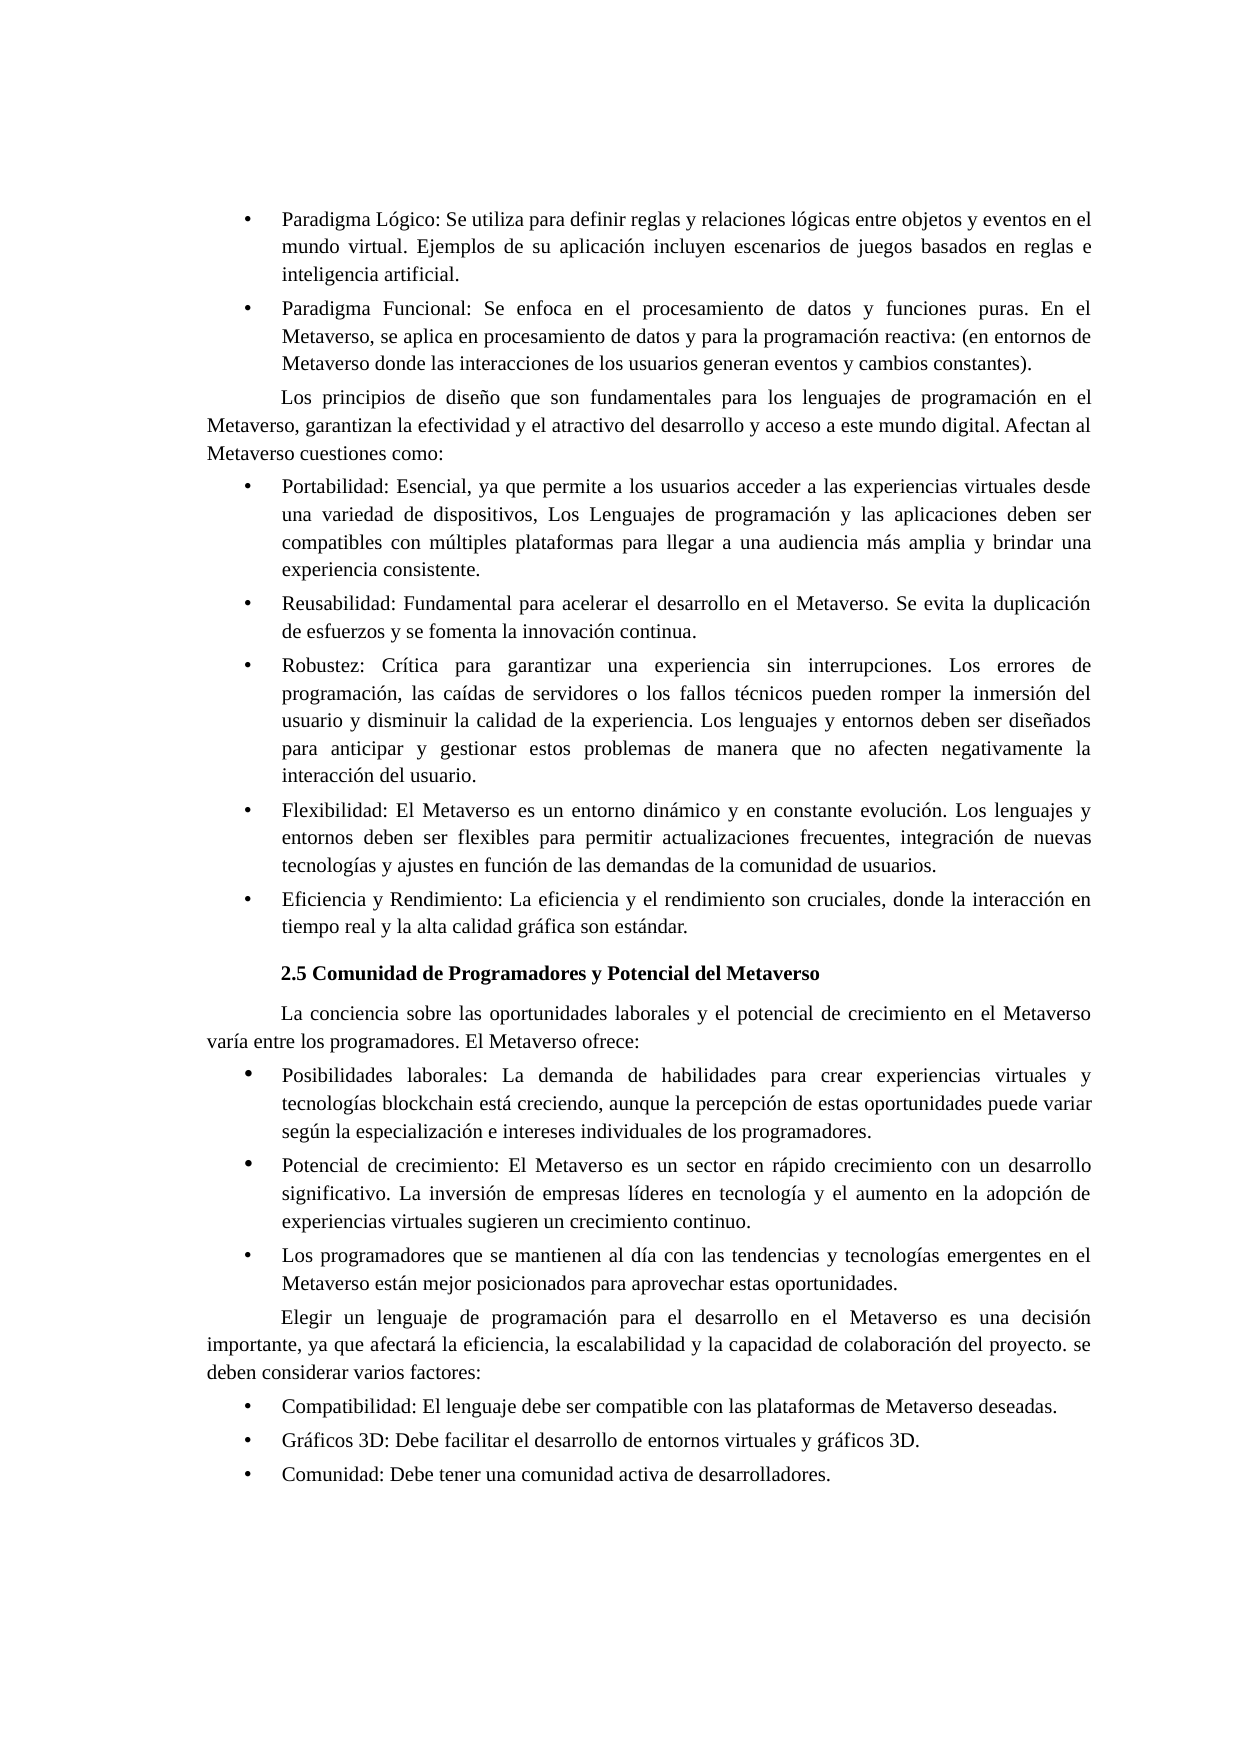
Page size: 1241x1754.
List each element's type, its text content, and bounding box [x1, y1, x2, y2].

list Los programadores que se mantienen al día con las tendencias y tecnologías emergentes en el Metaverso están mejor posicionados para aprovechar estas oportunidades. [244, 1243, 1093, 1294]
list Paradigma Lógico: Se utiliza para definir reglas y relaciones lógicas entre objetos y eventos en el mundo virtual. Ejemplos de su aplicación incluyen escenarios de juegos basados en reglas e inteligencia artificial. [244, 207, 1093, 286]
list Comunidad: Debe tener una comunidad activa de desarrolladores. [244, 1462, 1093, 1486]
subtitle 2.5 Comunidad de Programadores y Potencial del Metaverso [207, 961, 1093, 985]
list Posibilidades laborales: La demanda de habilidades para crear experiencias virtuales y tecnologías blockchain está creciendo, aunque la percepción de estas oportunidades puede variar según la especialización e intereses individuales de los programadores. [244, 1063, 1093, 1143]
list Eficiencia y Rendimiento: La eficiencia y el rendimiento son cruciales, donde la interacción en tiempo real y la alta calidad gráfica son estándar. [244, 887, 1093, 938]
text Elegir un lenguaje de programación para el desarrollo en el Metaverso es una decisión importante, ya que afectará la eficiencia, la escalabilidad y la capacidad de colaboración del proyecto. se deben considerar varios factores: [207, 1304, 1093, 1384]
list Potencial de crecimiento: El Metaverso es un sector en rápido crecimiento con un desarrollo significativo. La inversión de empresas líderes en tecnología y el aumento en la adopción de experiencias virtuales sugieren un crecimiento continuo. [244, 1153, 1093, 1233]
list Compatibilidad: El lenguaje debe ser compatible con las plataformas de Metaverso deseadas. [244, 1394, 1093, 1418]
list Flexibilidad: El Metaverso es un entorno dinámico y en constante evolución. Los lenguajes y entornos deben ser flexibles para permitir actualizaciones frecuentes, integración de nuevas tecnologías y ajustes en función de las demandas de la comunidad de usuarios. [244, 797, 1093, 877]
list Gráficos 3D: Debe facilitar el desarrollo de entornos virtuales y gráficos 3D. [244, 1428, 1093, 1452]
list Reusabilidad: Fundamental para acelerar el desarrollo en el Metaverso. Se evita la duplicación de esfuerzos y se fomenta la innovación continua. [244, 591, 1093, 643]
list Paradigma Funcional: Se enfoca en el procesamiento de datos y funciones puras. En el Metaverso, se aplica en procesamiento de datos y para la programación reactiva: (en entornos de Metaverso donde las interacciones de los usuarios generan eventos y cambios constantes). [244, 296, 1093, 375]
list Robustez: Crítica para garantizar una experiencia sin interrupciones. Los errores de programación, las caídas de servidores o los fallos técnicos pueden romper la inmersión del usuario y disminuir la calidad de la experiencia. Los lenguajes y entornos deben ser diseñados para anticipar y gestionar estos problemas de manera que no afecten negativamente la interacción del usuario. [244, 653, 1093, 787]
text Los principios de diseño que son fundamentales para los lenguajes de programación en el Metaverso, garantizan la efectividad y el atractivo del desarrollo y acceso a este mundo digital. Afectan al Metaverso cuestiones como: [207, 385, 1093, 464]
list Portabilidad: Esencial, ya que permite a los usuarios acceder a las experiencias virtuales desde una variedad de dispositivos, Los Lenguajes de programación y las aplicaciones deben ser compatibles con múltiples plataformas para llegar a una audiencia más amplia y brindar una experiencia consistente. [244, 474, 1093, 581]
text La conciencia sobre las oportunidades laborales y el potencial de crecimiento en el Metaverso varía entre los programadores. El Metaverso ofrece: [207, 1001, 1093, 1053]
